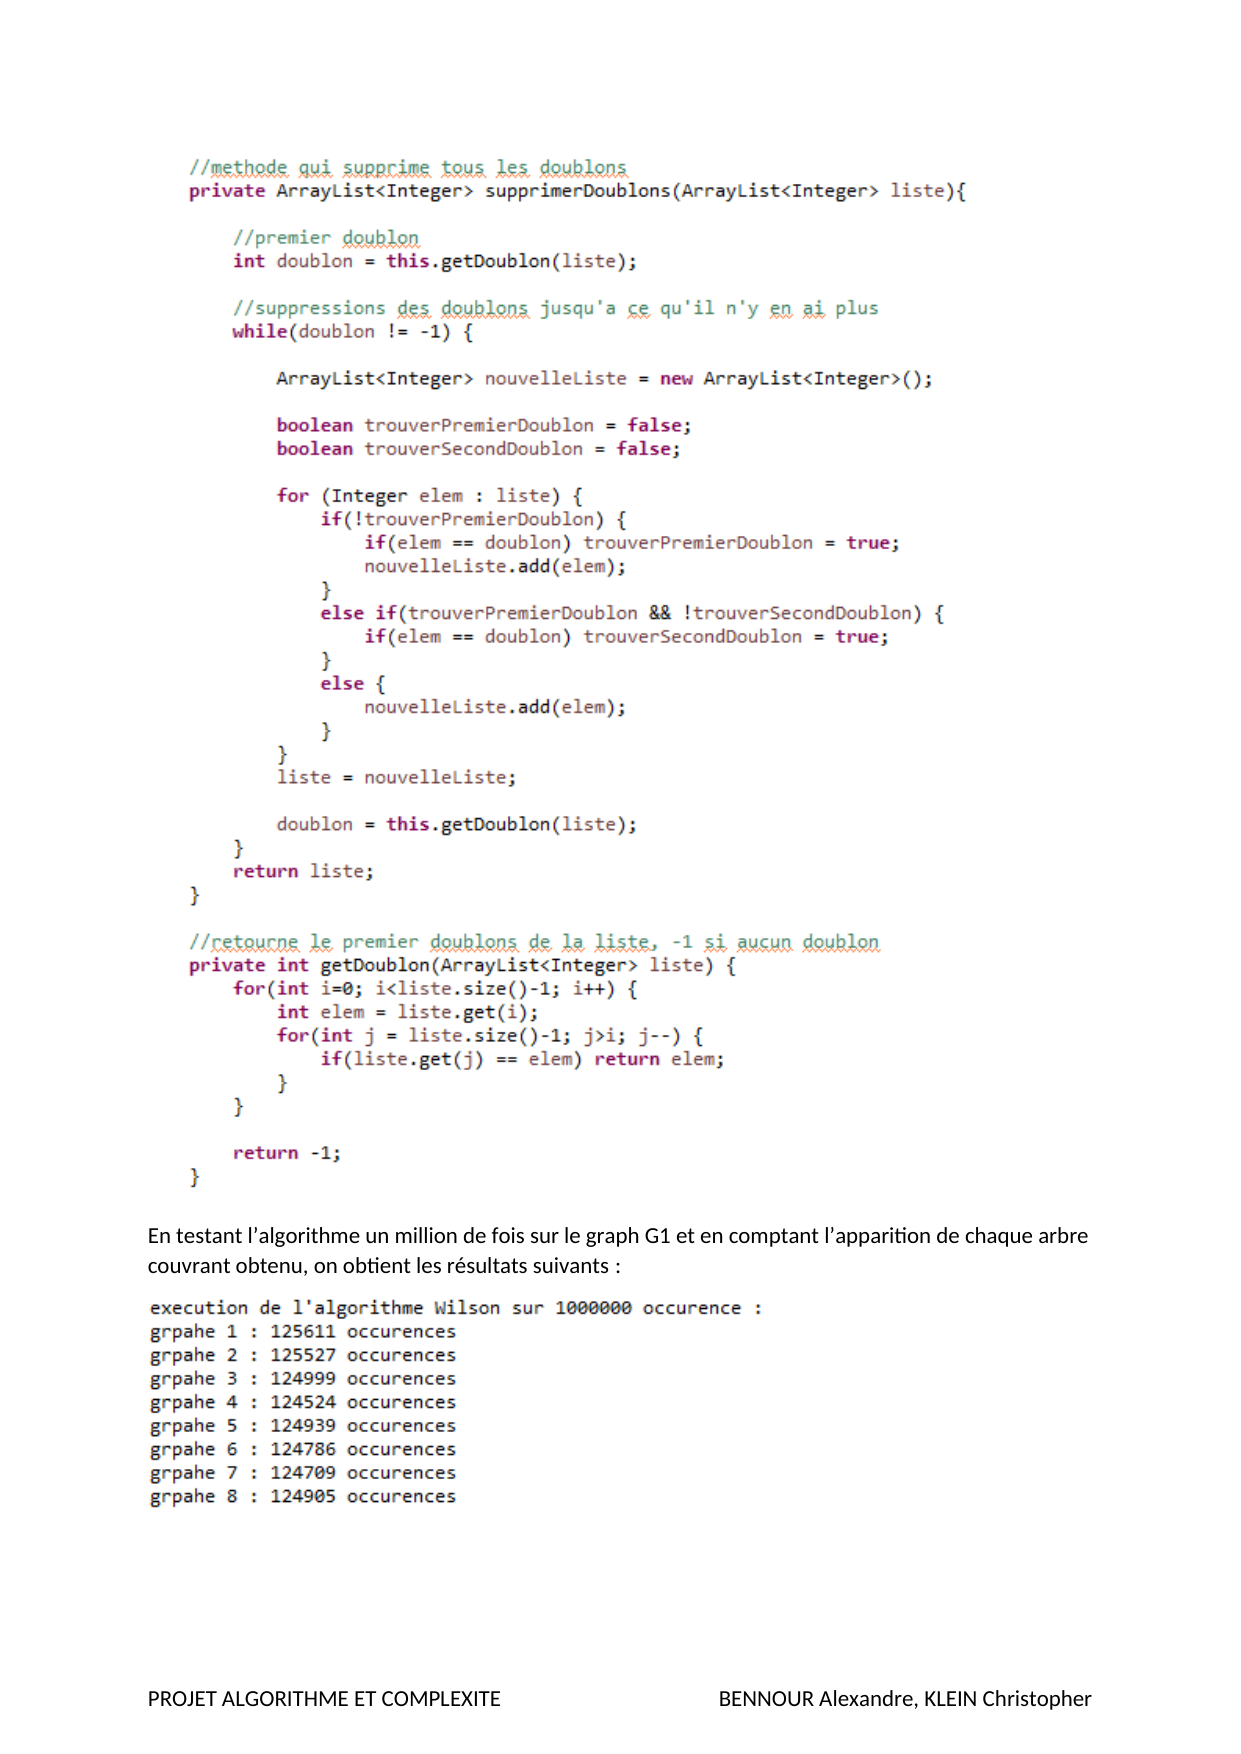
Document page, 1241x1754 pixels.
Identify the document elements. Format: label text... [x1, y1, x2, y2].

text En testant l’algorithme un million de fois sur le graph G1 et en comptant l’apparition de chaque arbre couvrant obtenu, on obtient les résultats suivants : [148, 1221, 1093, 1279]
picture [147, 147, 1025, 1203]
picture [147, 1297, 792, 1512]
